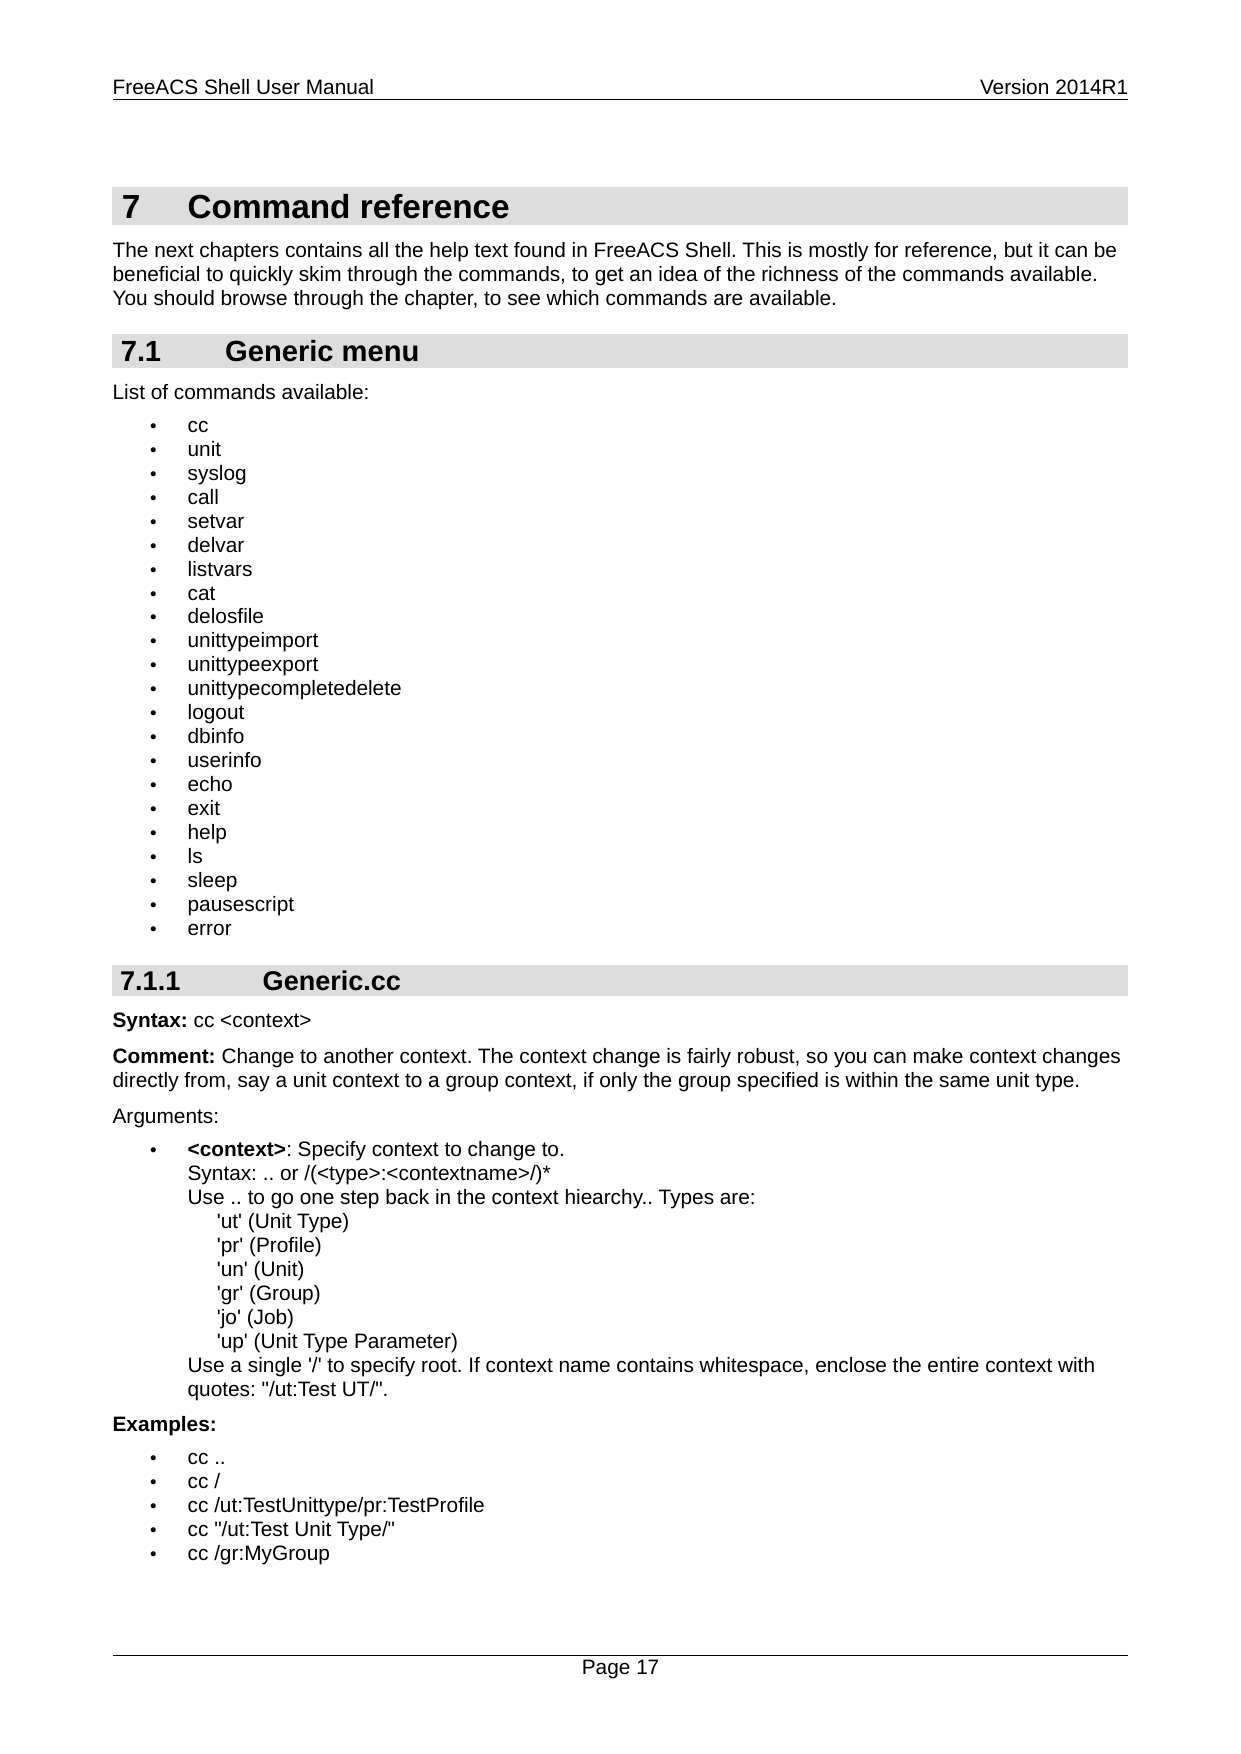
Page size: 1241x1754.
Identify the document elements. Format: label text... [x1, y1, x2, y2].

list error [150, 916, 1128, 940]
list <context>: Specify context to change to. Syntax: .. or /(<type>:<contextname>/)* Use .. to go one step back in the context hiearchy.. Types are: 'ut' (Unit Type) 'pr' (Profile) 'un' (Unit) 'gr' (Group) 'jo' (Job) 'up' (Unit Type Parameter) Use a single '/' to specify root. If context name contains whitespace, enclose the entire context with quotes: "/ut:Test UT/". [150, 1137, 1128, 1400]
list unittypeimport [150, 628, 1128, 652]
list echo [150, 772, 1128, 796]
list pausescript [150, 892, 1128, 916]
text Arguments: [112, 1104, 1128, 1128]
list cat [150, 580, 1128, 604]
list cc /ut:TestUnittype/pr:TestProfile [150, 1493, 1128, 1517]
list help [150, 820, 1128, 844]
list unittypeexport [150, 652, 1128, 676]
list cc [150, 413, 1128, 437]
list ls [150, 844, 1128, 868]
text Syntax: cc <context> [112, 1008, 1128, 1032]
list unit [150, 437, 1128, 461]
text Examples: [112, 1412, 1128, 1436]
subtitle Command reference [112, 187, 1128, 225]
text Comment: Change to another context. The context change is fairly robust, so you can make context changes directly from, say a unit context to a group context, if only the group specified is within the same unit type. [112, 1044, 1128, 1092]
list sleep [150, 868, 1128, 892]
text The next chapters contains all the help text found in FreeACS Shell. This is mostly for reference, but it can be beneficial to quickly skim through the commands, to get an idea of the richness of the commands available. You should browse through the chapter, to see which commands are available. [112, 237, 1128, 309]
list cc /gr:MyGroup [150, 1541, 1128, 1565]
list cc "/ut:Test Unit Type/" [150, 1517, 1128, 1541]
list exit [150, 796, 1128, 820]
text List of commands available: [112, 380, 1128, 404]
subtitle Generic menu [112, 334, 1128, 368]
list setvar [150, 508, 1128, 532]
subtitle Generic.cc [112, 965, 1128, 996]
list cc .. [150, 1445, 1128, 1469]
list userinfo [150, 748, 1128, 772]
list syslog [150, 461, 1128, 484]
list logout [150, 700, 1128, 724]
list cc / [150, 1469, 1128, 1493]
list delvar [150, 532, 1128, 556]
list dbinfo [150, 724, 1128, 748]
list delosfile [150, 604, 1128, 628]
list listvars [150, 556, 1128, 580]
list call [150, 484, 1128, 508]
list unittypecompletedelete [150, 676, 1128, 700]
